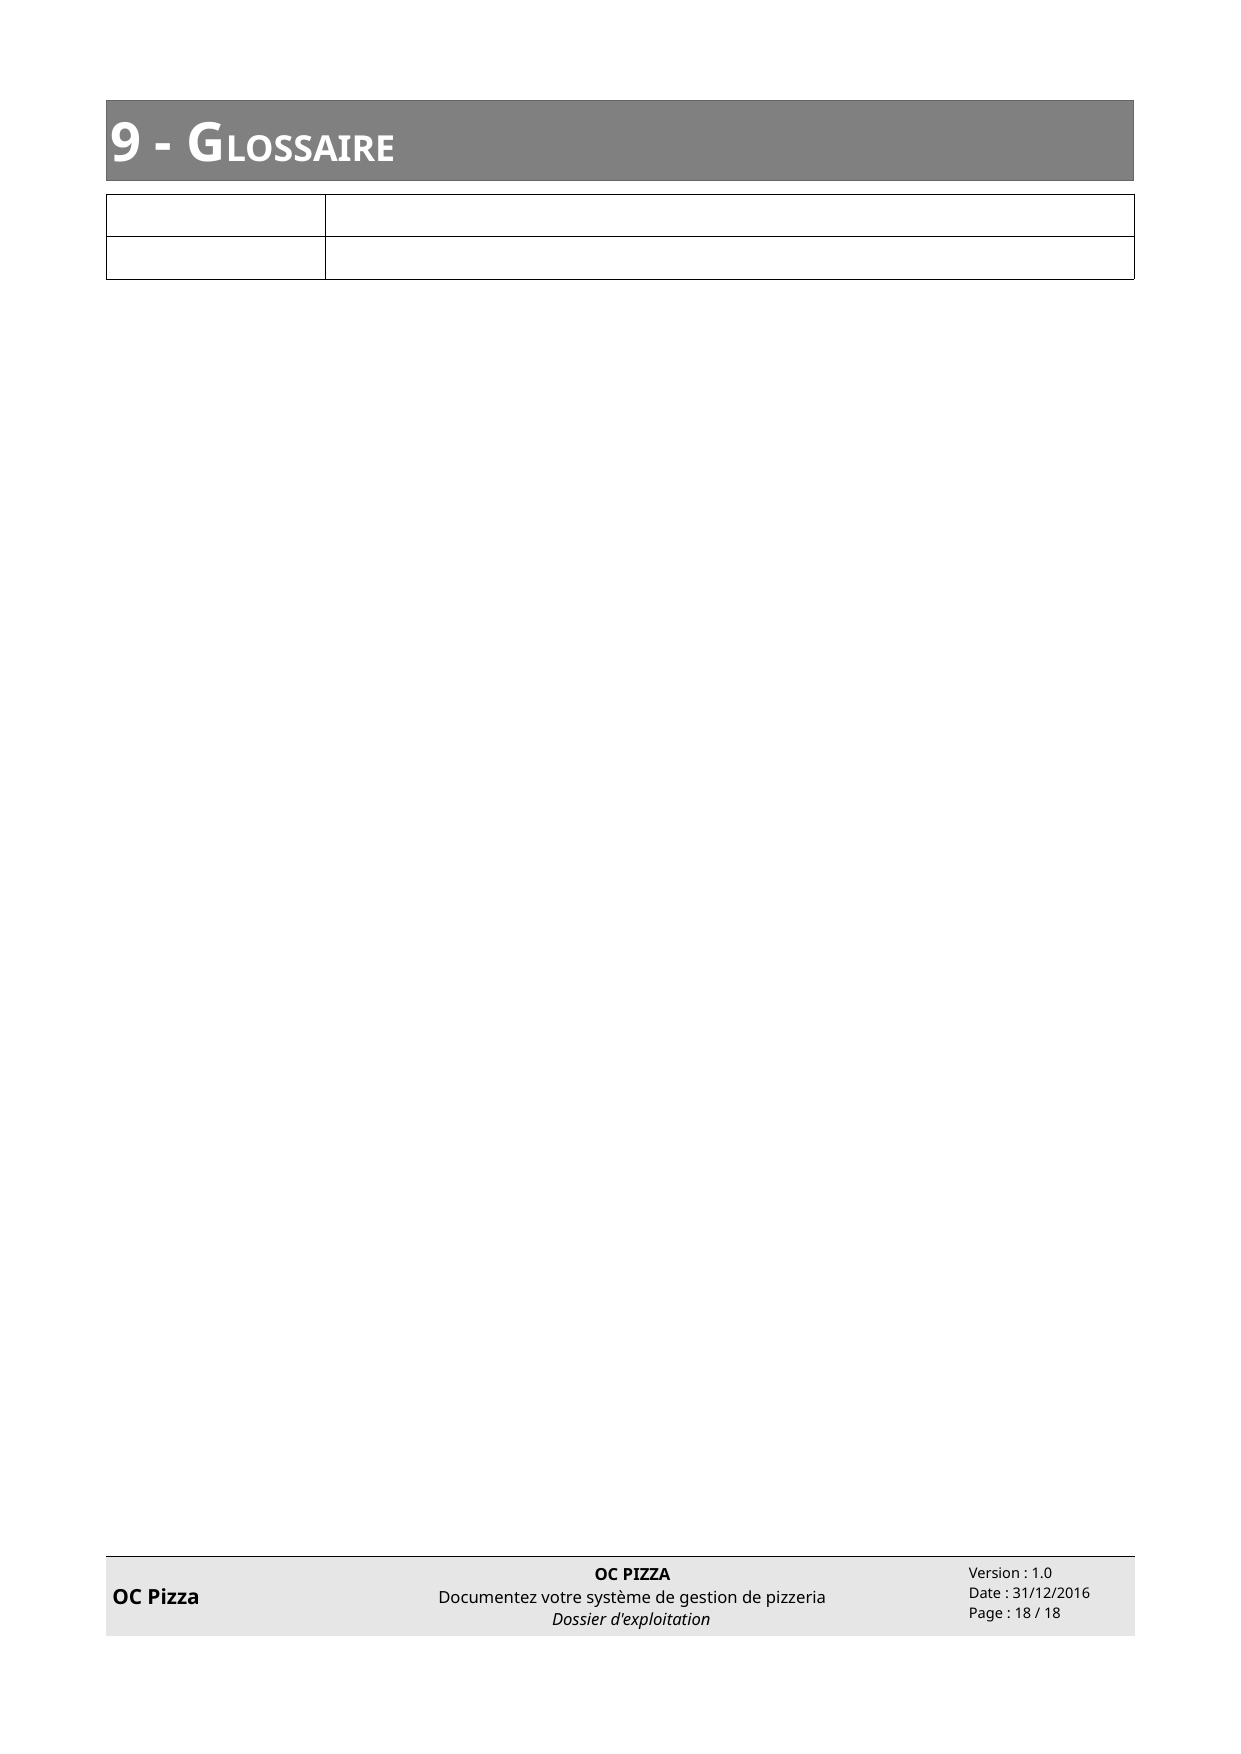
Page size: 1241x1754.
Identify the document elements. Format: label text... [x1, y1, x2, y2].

table_cell [326, 237, 1134, 279]
subtitle Glossaire [107, 101, 1133, 180]
table_header [107, 195, 325, 236]
table_header [326, 195, 1134, 236]
table_cell [107, 237, 325, 279]
